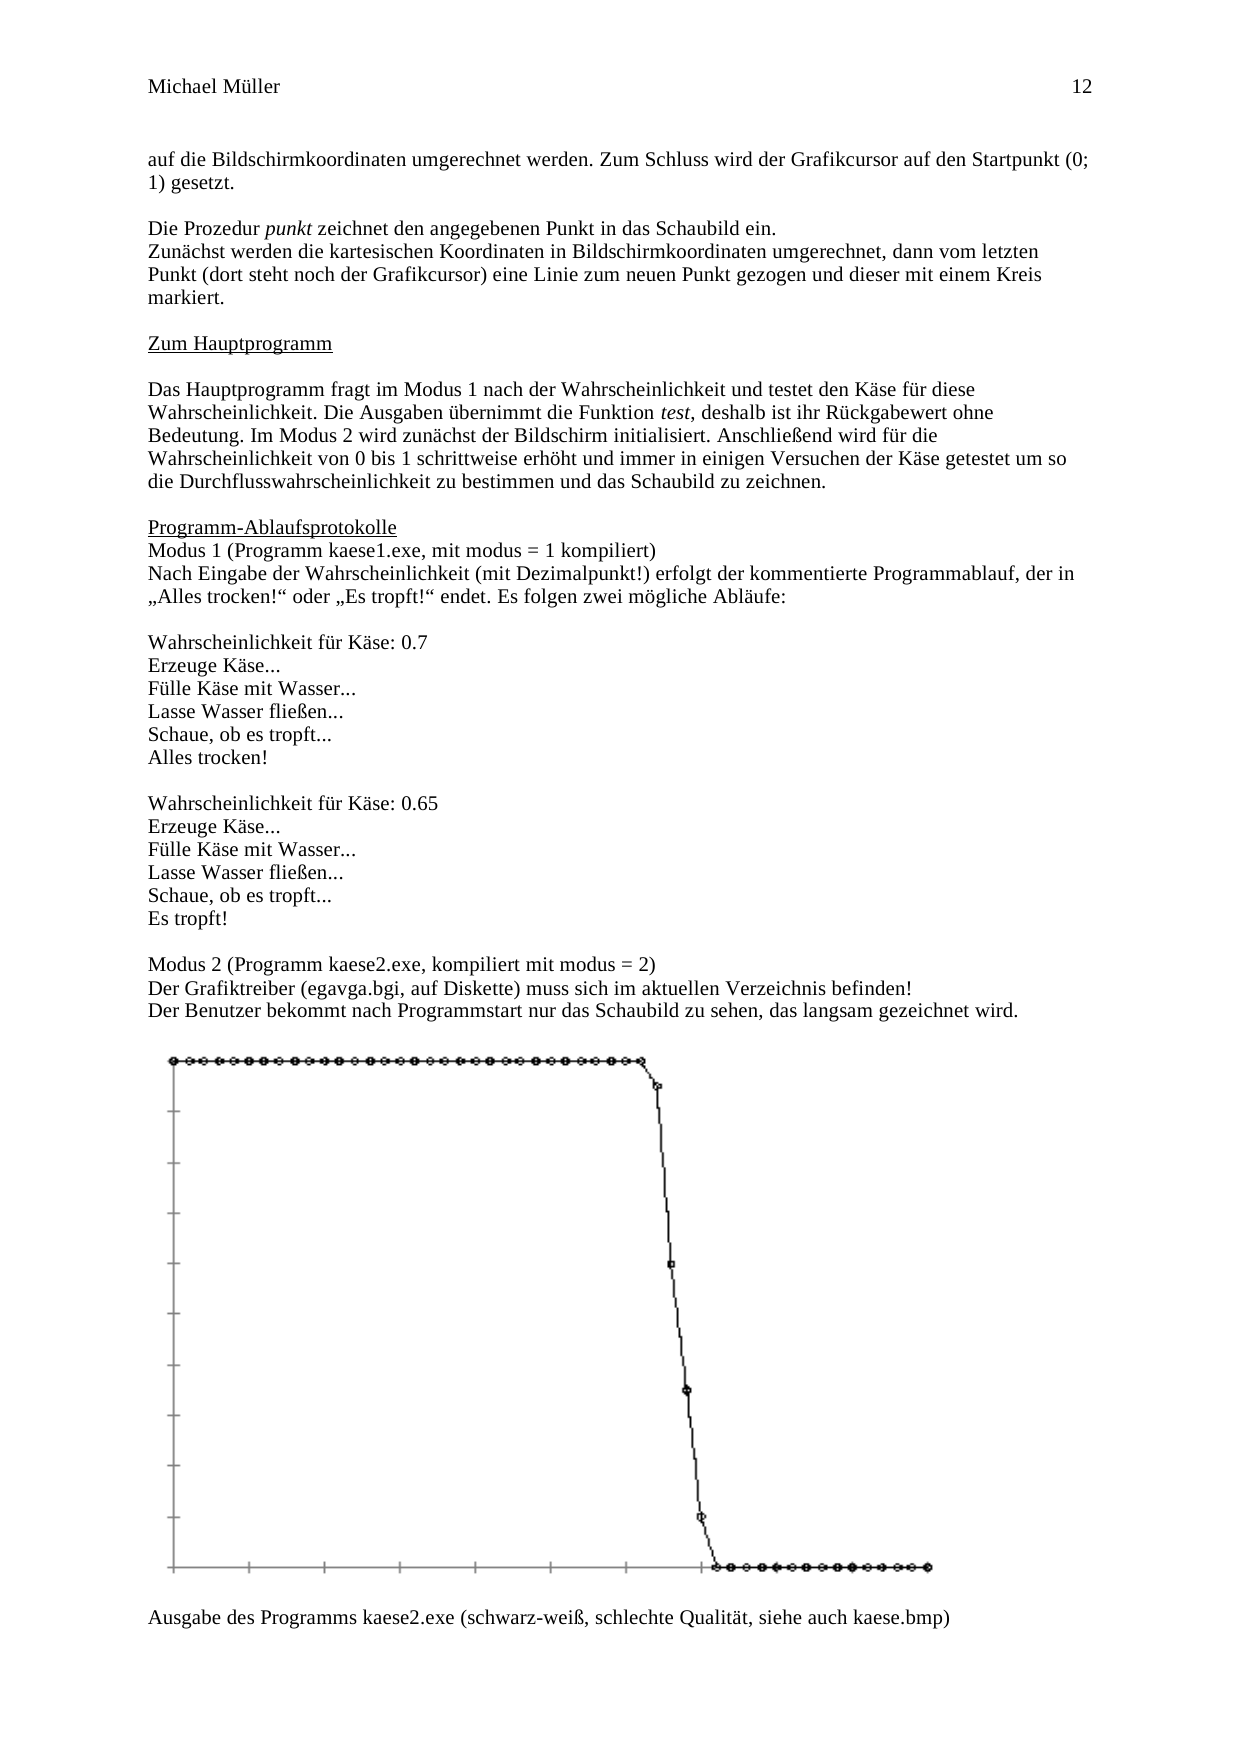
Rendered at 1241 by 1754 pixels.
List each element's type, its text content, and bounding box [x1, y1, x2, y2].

text Zunächst werden die kartesischen Koordinaten in Bildschirmkoordinaten umgerechnet, dann vom letzten Punkt (dort steht noch der Grafikcursor) eine Linie zum neuen Punkt gezogen und dieser mit einem Kreis markiert. [148, 240, 1092, 309]
text Modus 1 (Programm kaese1.exe, mit modus = 1 kompiliert) [148, 539, 1092, 562]
text Der Benutzer bekommt nach Programmstart nur das Schaubild zu sehen, das langsam gezeichnet wird. [148, 999, 1092, 1022]
text Fülle Käse mit Wasser... [148, 838, 1092, 861]
text Lasse Wasser fließen... [148, 700, 1092, 723]
text Schaue, ob es tropft... [148, 723, 1092, 746]
text Nach Eingabe der Wahrscheinlichkeit (mit Dezimalpunkt!) erfolgt der kommentierte Programmablauf, der in „Alles trocken!“ oder „Es tropft!“ endet. Es folgen zwei mögliche Abläufe: [148, 562, 1092, 608]
text Ausgabe des Programms kaese2.exe (schwarz-weiß, schlechte Qualität, siehe auch kaese.bmp) [148, 1606, 1092, 1628]
text Die Prozedur punkt zeichnet den angegebenen Punkt in das Schaubild ein. [148, 217, 1092, 240]
text Modus 2 (Programm kaese2.exe, kompiliert mit modus = 2) [148, 953, 1092, 976]
text Wahrscheinlichkeit für Käse: 0.7 [148, 631, 1092, 654]
text Alles trocken! [148, 746, 1092, 769]
text Das Hauptprogramm fragt im Modus 1 nach der Wahrscheinlichkeit und testet den Käse für diese Wahrscheinlichkeit. Die Ausgaben übernimmt die Funktion test, deshalb ist ihr Rückgabewert ohne Bedeutung. Im Modus 2 wird zunächst der Bildschirm initialisiert. Anschließend wird für die Wahrscheinlichkeit von 0 bis 1 schrittweise erhöht und immer in einigen Versuchen der Käse getestet um so die Durchflusswahrscheinlichkeit zu bestimmen und das Schaubild zu zeichnen. [148, 378, 1092, 493]
text Erzeuge Käse... [148, 815, 1092, 838]
text Zum Hauptprogramm [148, 332, 1092, 355]
text Schaue, ob es tropft... [148, 884, 1092, 907]
text auf die Bildschirmkoordinaten umgerechnet werden. Zum Schluss wird der Grafikcursor auf den Startpunkt (0; 1) gesetzt. [148, 148, 1092, 194]
text Programm-Ablaufsprotokolle [148, 516, 1092, 539]
text Der Grafiktreiber (egavga.bgi, auf Diskette) muss sich im aktuellen Verzeichnis befinden! [148, 976, 1092, 999]
text Erzeuge Käse... [148, 654, 1092, 677]
text Es tropft! [148, 907, 1092, 930]
text Fülle Käse mit Wasser... [148, 677, 1092, 700]
text Wahrscheinlichkeit für Käse: 0.65 [148, 792, 1092, 815]
text Lasse Wasser fließen... [148, 861, 1092, 884]
picture [164, 1054, 960, 1597]
